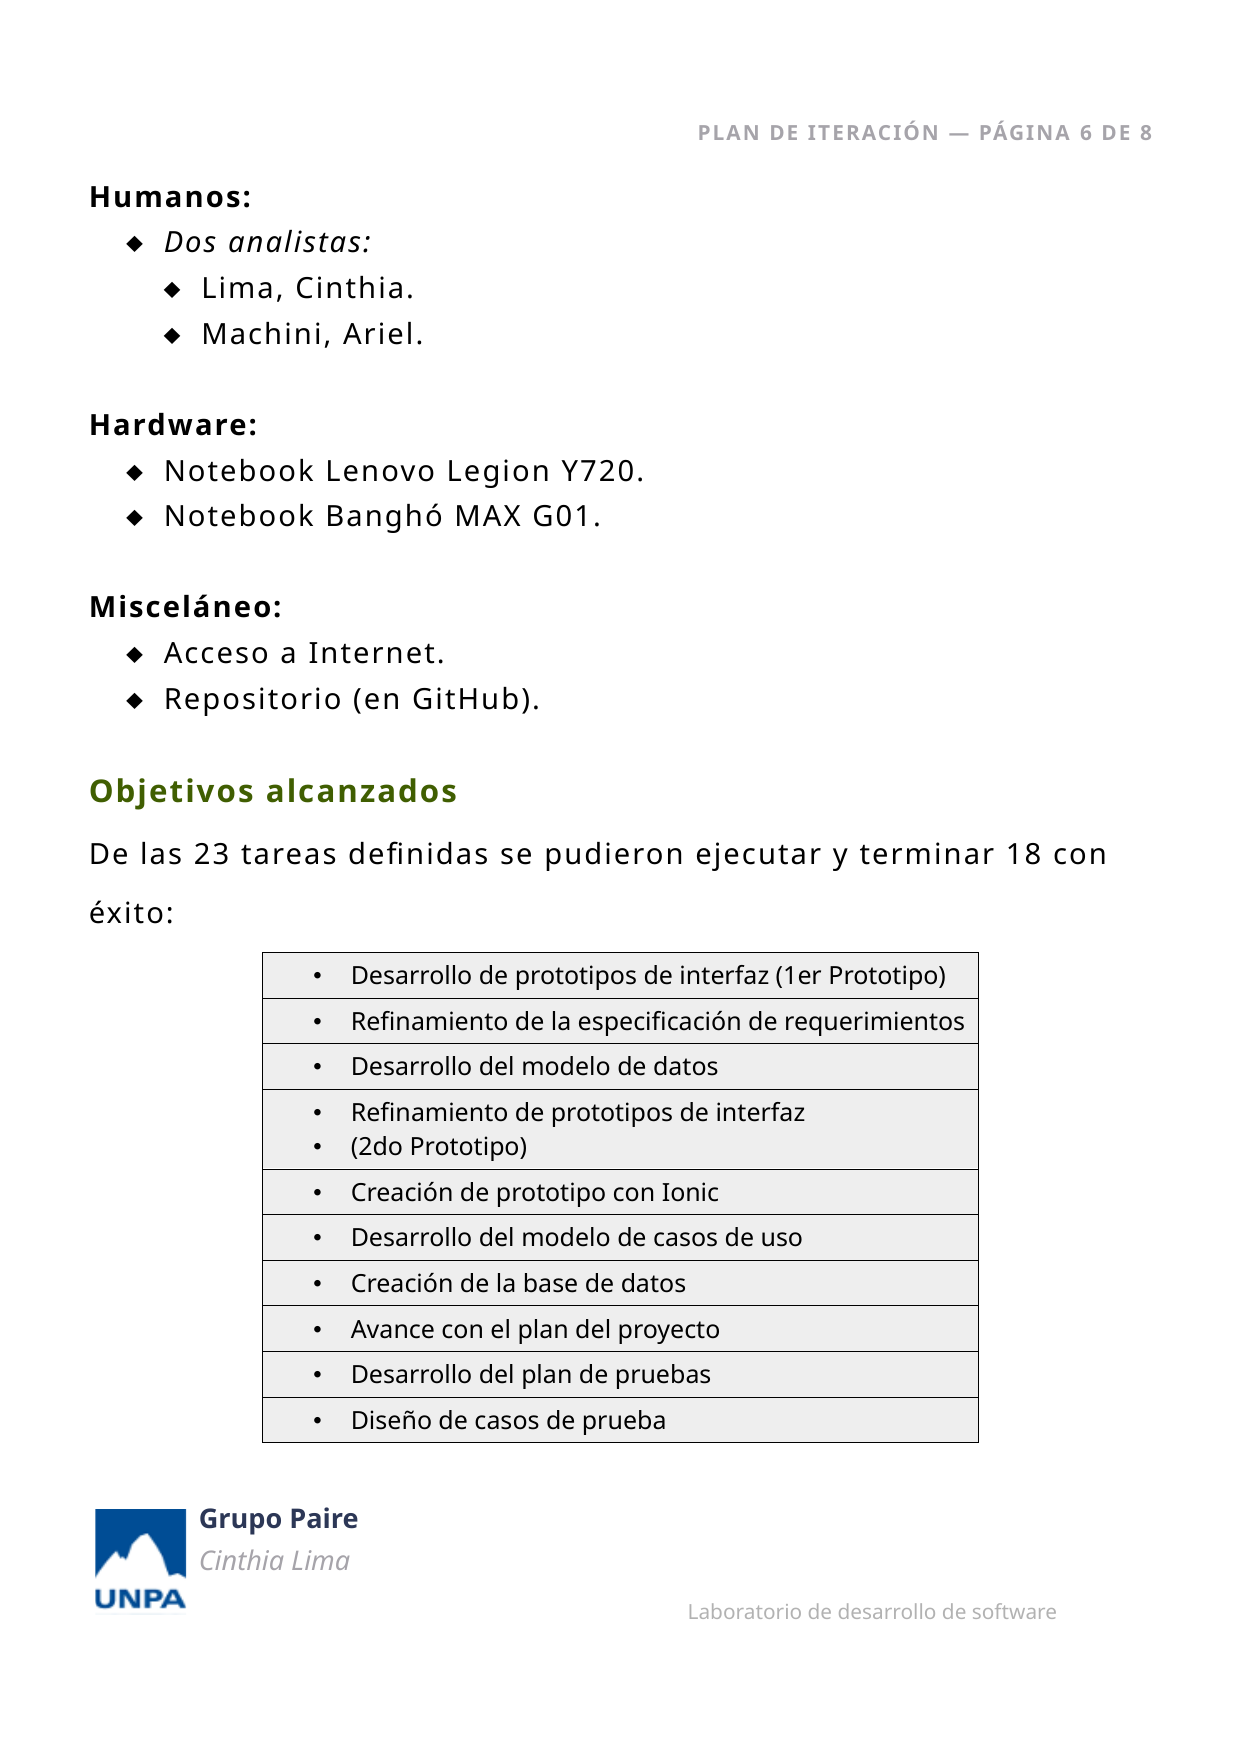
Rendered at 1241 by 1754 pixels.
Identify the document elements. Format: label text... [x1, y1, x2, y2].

table_cell Avance con el plan del proyecto [263, 1306, 978, 1351]
list Notebook Banghó MAX G01. [126, 495, 1152, 535]
picture [95, 1509, 187, 1615]
table_cell Diseño de casos de prueba [263, 1398, 978, 1442]
text Misceláneo: [88, 587, 1152, 626]
table_cell Refinamiento de la especificación de requerimientos [263, 999, 978, 1043]
list Notebook Lenovo Legion Y720. [126, 450, 1152, 489]
table_cell Desarrollo del plan de pruebas [263, 1352, 978, 1397]
text Hardware: [88, 404, 1152, 444]
table_cell Creación de la base de datos [263, 1261, 978, 1305]
list Repositorio (en GitHub). [126, 678, 1152, 718]
table_cell Creación de prototipo con Ionic [263, 1170, 978, 1214]
text Humanos: [88, 176, 1152, 216]
text De las 23 tareas definidas se pudieron ejecutar y terminar 18 con éxito: [88, 833, 1152, 932]
list Acceso a Internet. [126, 632, 1152, 672]
text Objetivos alcanzados [88, 769, 1152, 812]
list Lima, Cinthia. [163, 267, 1152, 307]
table_cell Desarrollo del modelo de casos de uso [263, 1215, 978, 1260]
table_cell Desarrollo del modelo de datos [263, 1044, 978, 1089]
table_header Desarrollo de prototipos de interfaz (1er Prototipo) [263, 953, 978, 998]
list Machini, Ariel. [163, 313, 1152, 353]
list Dos analistas: [126, 222, 1152, 261]
table_cell Refinamiento de prototipos de interfaz (2do Prototipo) [263, 1090, 978, 1168]
